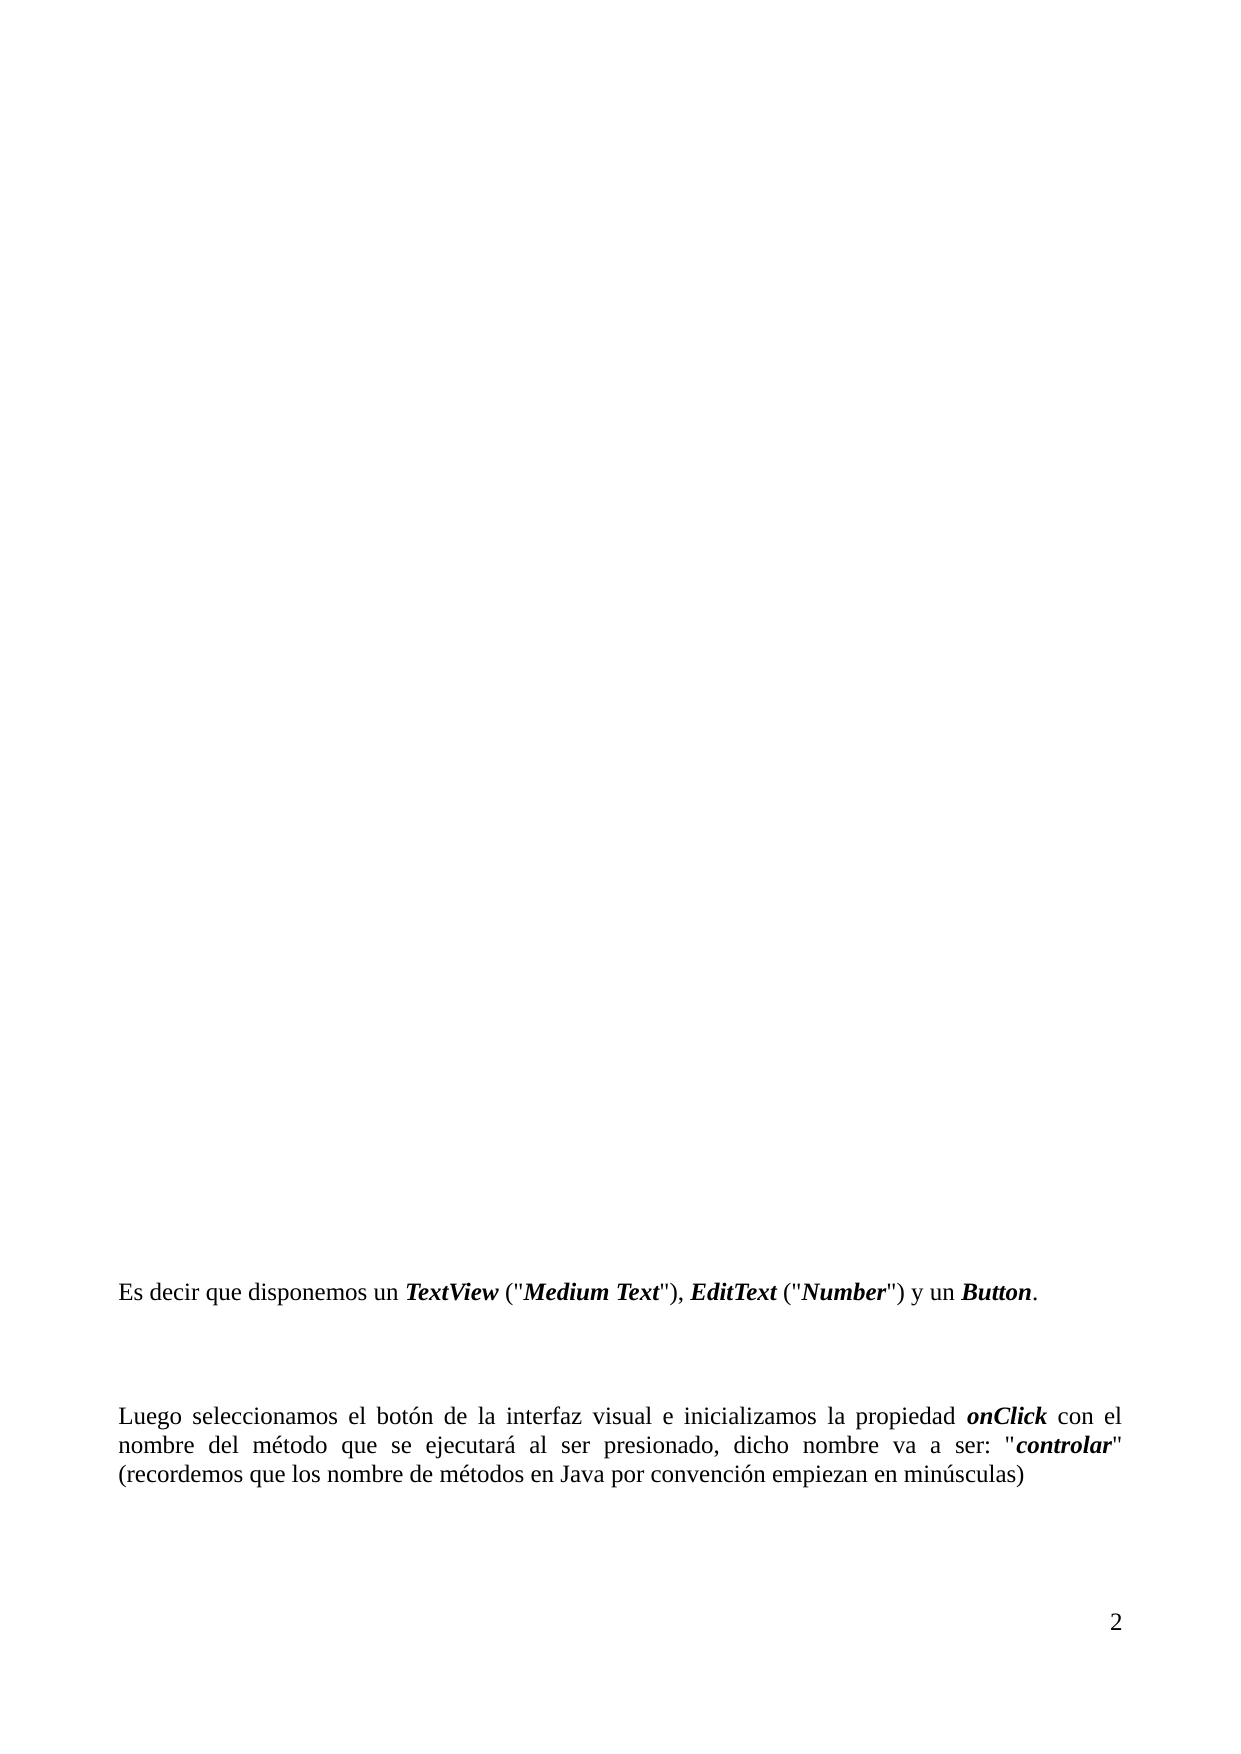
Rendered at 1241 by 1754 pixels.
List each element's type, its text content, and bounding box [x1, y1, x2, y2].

text Es decir que disponemos un TextView ("Medium Text"), EditText ("Number") y un Button. [118, 1277, 1122, 1306]
text Luego seleccionamos el botón de la interfaz visual e inicializamos la propiedad onClick con el nombre del método que se ejecutará al ser presionado, dicho nombre va a ser: "controlar" (recordemos que los nombre de métodos en Java por convención empiezan en minúsculas) [118, 1401, 1122, 1487]
